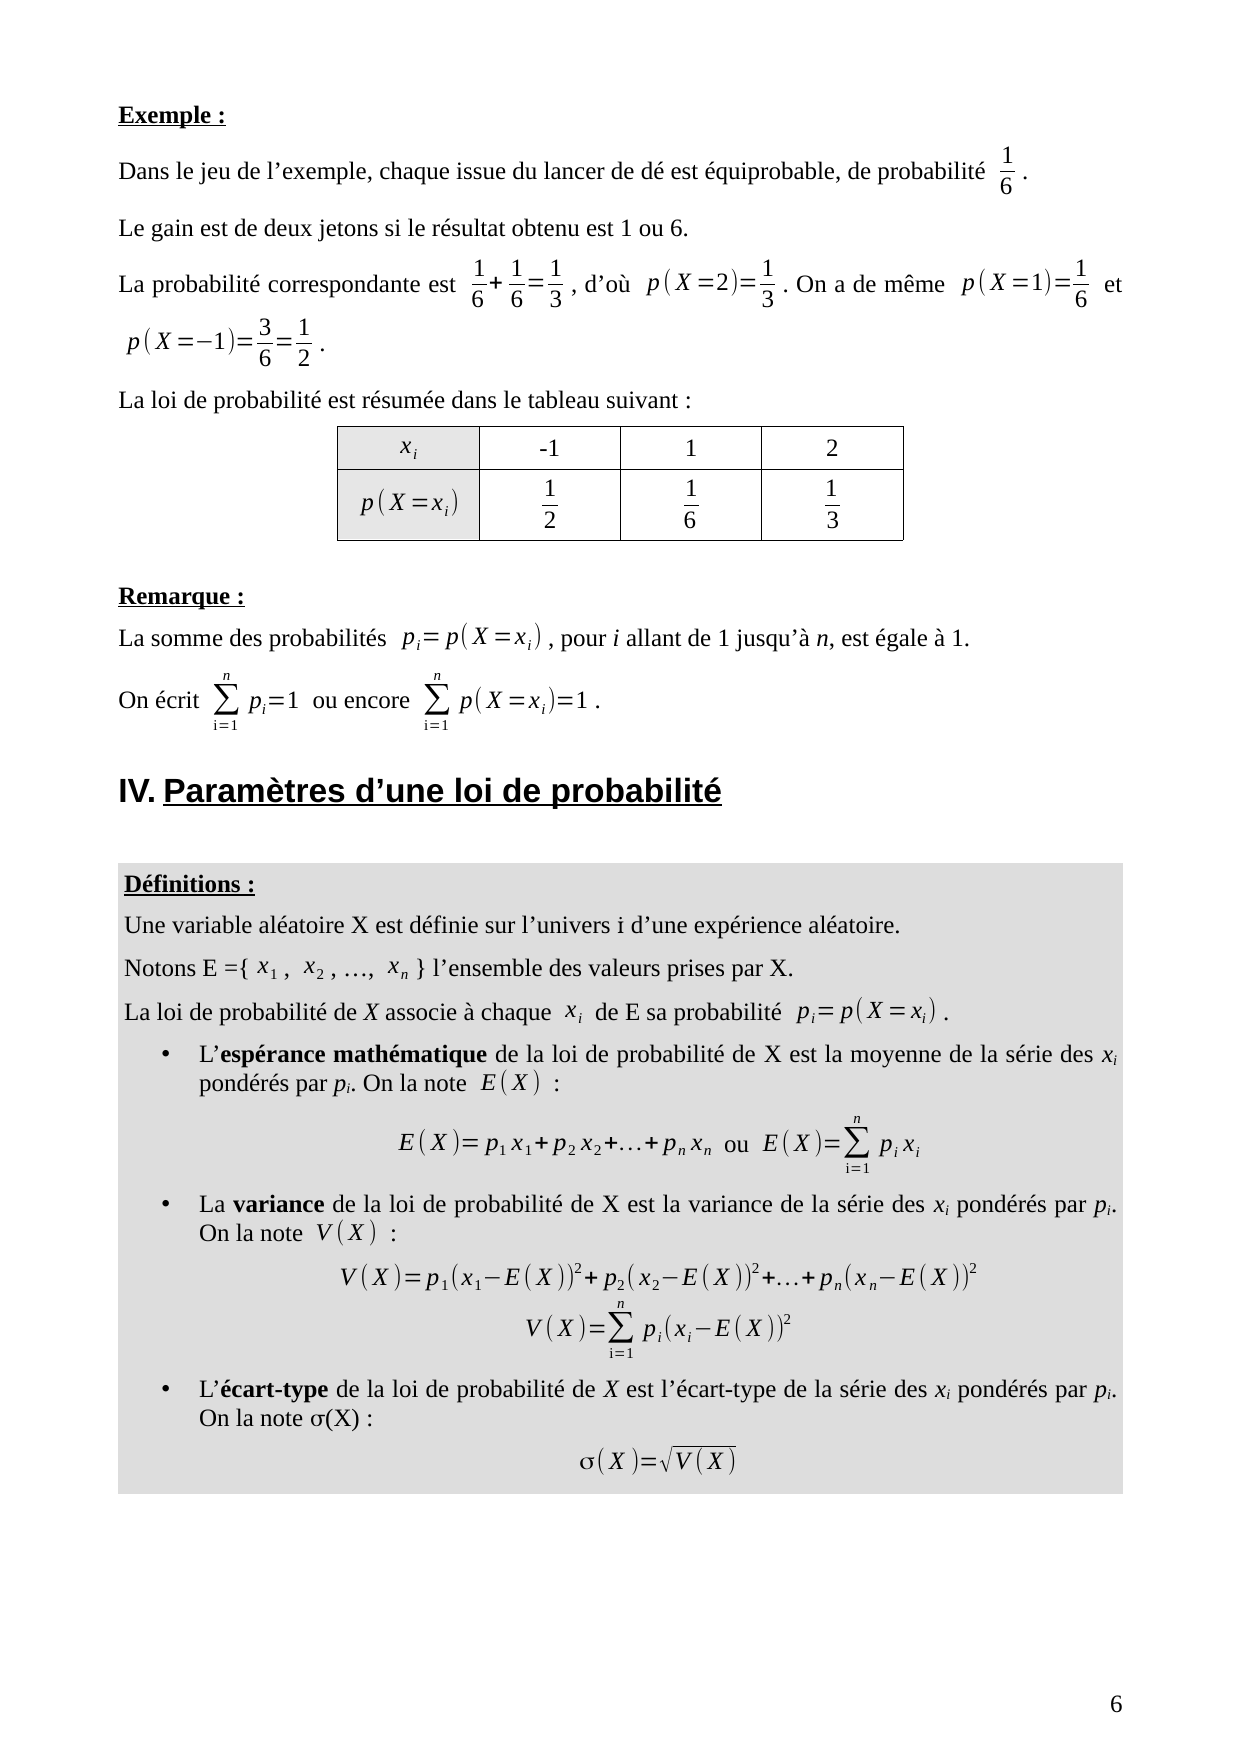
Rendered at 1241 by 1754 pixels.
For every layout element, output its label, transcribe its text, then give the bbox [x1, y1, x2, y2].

text La somme des probabilités , pour i allant de 1 jusqu’à n, est égale à 1. [118, 622, 1122, 654]
table_header 2 [762, 427, 903, 469]
text On écrit ou encore . [118, 666, 1122, 733]
text La loi de probabilité est résumée dans le tableau suivant : [118, 385, 1122, 413]
table_header -1 [480, 427, 620, 469]
text Exemple : [118, 100, 1122, 129]
text Le gain est de deux jetons si le résultat obtenu est 1 ou 6. [118, 213, 1122, 242]
table_header Définitions : Une variable aléatoire X est définie sur l’univers  d’une expérience aléatoire. Notons E ={, , …, } l’ensemble des valeurs prises par X. La loi de probabilité de X associe à chaque de E sa probabilité . L’espérance mathématique de la loi de probabilité de X est la moyenne de la série des xi pondérés par pi. On la note : ou La variance de la loi de probabilité de X est la variance de la série des xi pondérés par pi. On la note : L’écart-type de la loi de probabilité de X est l’écart-type de la série des xi pondérés par pi. On la note (X) : [118, 863, 1123, 1494]
table_cell [338, 470, 479, 539]
table_cell [621, 470, 761, 539]
table_header 1 [621, 427, 761, 469]
text Dans le jeu de l’exemple, chaque issue du lancer de dé est équiprobable, de probabilité . [118, 141, 1122, 200]
table_cell [762, 470, 903, 539]
table_header [338, 427, 479, 469]
table_cell [480, 470, 620, 539]
text La probabilité correspondante est , d’où . On a de même et . [118, 254, 1122, 372]
subtitle Paramètres d’une loi de probabilité [118, 771, 1122, 809]
text Remarque : [118, 581, 1122, 610]
